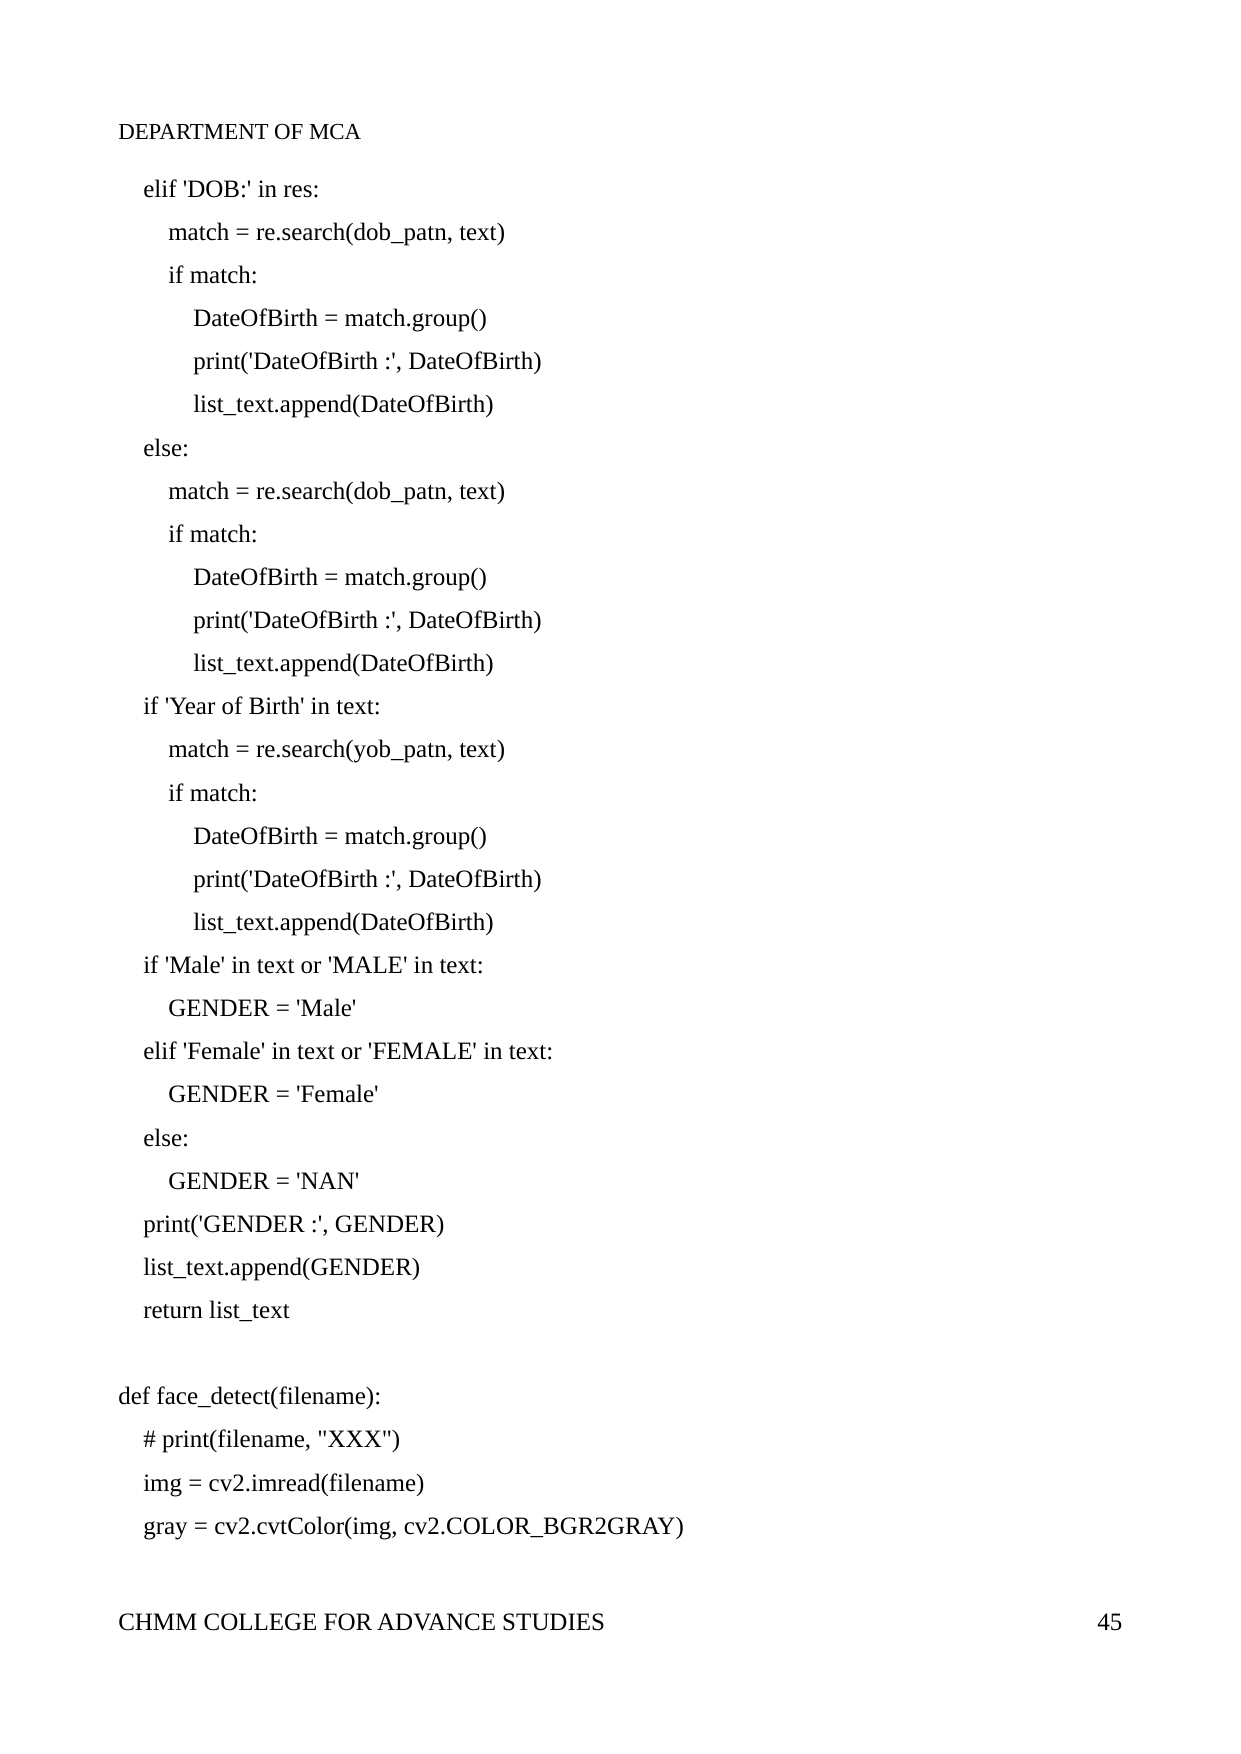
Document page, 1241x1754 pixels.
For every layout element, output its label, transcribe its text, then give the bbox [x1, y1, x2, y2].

text if match: [118, 260, 1122, 289]
text print('DateOfBirth :', DateOfBirth) [118, 864, 1122, 893]
text if match: [118, 778, 1122, 806]
text match = re.search(dob_patn, text) [118, 476, 1122, 504]
text DateOfBirth = match.group() [118, 303, 1122, 332]
text elif 'DOB:' in res: [118, 174, 1122, 203]
text print('GENDER :', GENDER) [118, 1209, 1122, 1238]
text GENDER = 'NAN' [118, 1166, 1122, 1194]
text else: [118, 1123, 1122, 1151]
text list_text.append(DateOfBirth) [118, 648, 1122, 677]
text list_text.append(DateOfBirth) [118, 907, 1122, 936]
text GENDER = 'Female' [118, 1079, 1122, 1108]
text DateOfBirth = match.group() [118, 562, 1122, 591]
text def face_detect(filename): [118, 1381, 1122, 1410]
text print('DateOfBirth :', DateOfBirth) [118, 346, 1122, 375]
text # print(filename, "XXX") [118, 1424, 1122, 1453]
text else: [118, 433, 1122, 461]
text list_text.append(DateOfBirth) [118, 389, 1122, 418]
text if match: [118, 519, 1122, 548]
text match = re.search(yob_patn, text) [118, 734, 1122, 763]
text match = re.search(dob_patn, text) [118, 217, 1122, 246]
text if 'Male' in text or 'MALE' in text: [118, 950, 1122, 979]
text print('DateOfBirth :', DateOfBirth) [118, 605, 1122, 634]
text return list_text [118, 1295, 1122, 1324]
text elif 'Female' in text or 'FEMALE' in text: [118, 1036, 1122, 1065]
text gray = cv2.cvtColor(img, cv2.COLOR_BGR2GRAY) [118, 1511, 1122, 1539]
text DateOfBirth = match.group() [118, 821, 1122, 849]
text GENDER = 'Male' [118, 993, 1122, 1022]
text if 'Year of Birth' in text: [118, 691, 1122, 720]
text img = cv2.imread(filename) [118, 1468, 1122, 1496]
text list_text.append(GENDER) [118, 1252, 1122, 1281]
